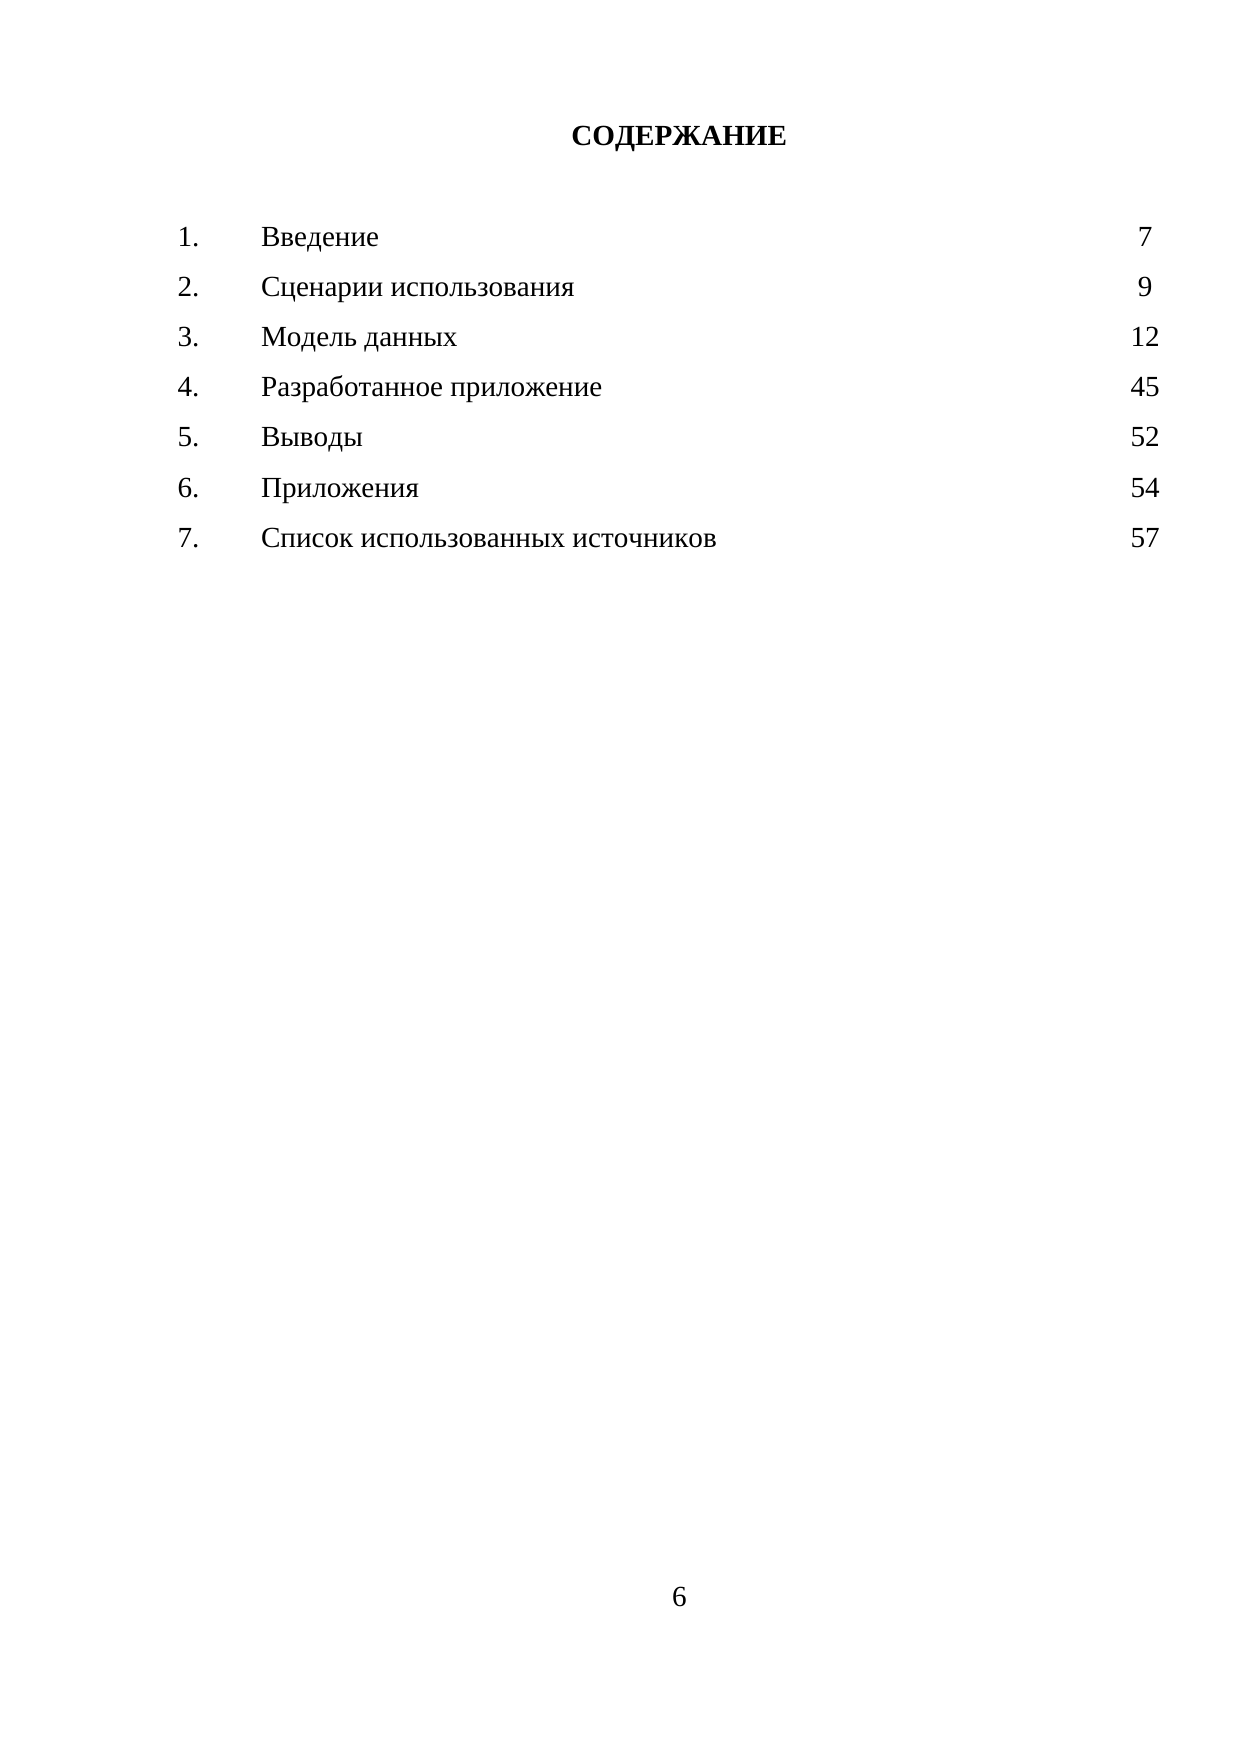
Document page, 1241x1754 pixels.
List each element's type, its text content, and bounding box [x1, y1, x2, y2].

text содержание [177, 118, 1181, 152]
table_cell 5. [166, 420, 249, 470]
table_cell 6. [166, 470, 249, 520]
table_cell 54 [1098, 470, 1192, 520]
table_cell 12 [1098, 319, 1192, 369]
table_cell 57 [1098, 520, 1192, 570]
table_cell Модель данных [250, 319, 1098, 369]
table_cell Выводы [250, 420, 1098, 470]
table_header 7 [1098, 219, 1192, 269]
table_cell 3. [166, 319, 249, 369]
table_cell Приложения [250, 470, 1098, 520]
table_cell 45 [1098, 369, 1192, 419]
table_header Введение [250, 219, 1098, 269]
table_cell Разработанное приложение [250, 369, 1098, 419]
table_cell 4. [166, 369, 249, 419]
table_cell 2. [166, 269, 249, 319]
table_cell 7. [166, 520, 249, 570]
table_cell Список использованных источников [250, 520, 1098, 570]
table_header 1. [166, 219, 249, 269]
table_cell 52 [1098, 420, 1192, 470]
table_cell Сценарии использования [250, 269, 1098, 319]
table_cell 9 [1098, 269, 1192, 319]
